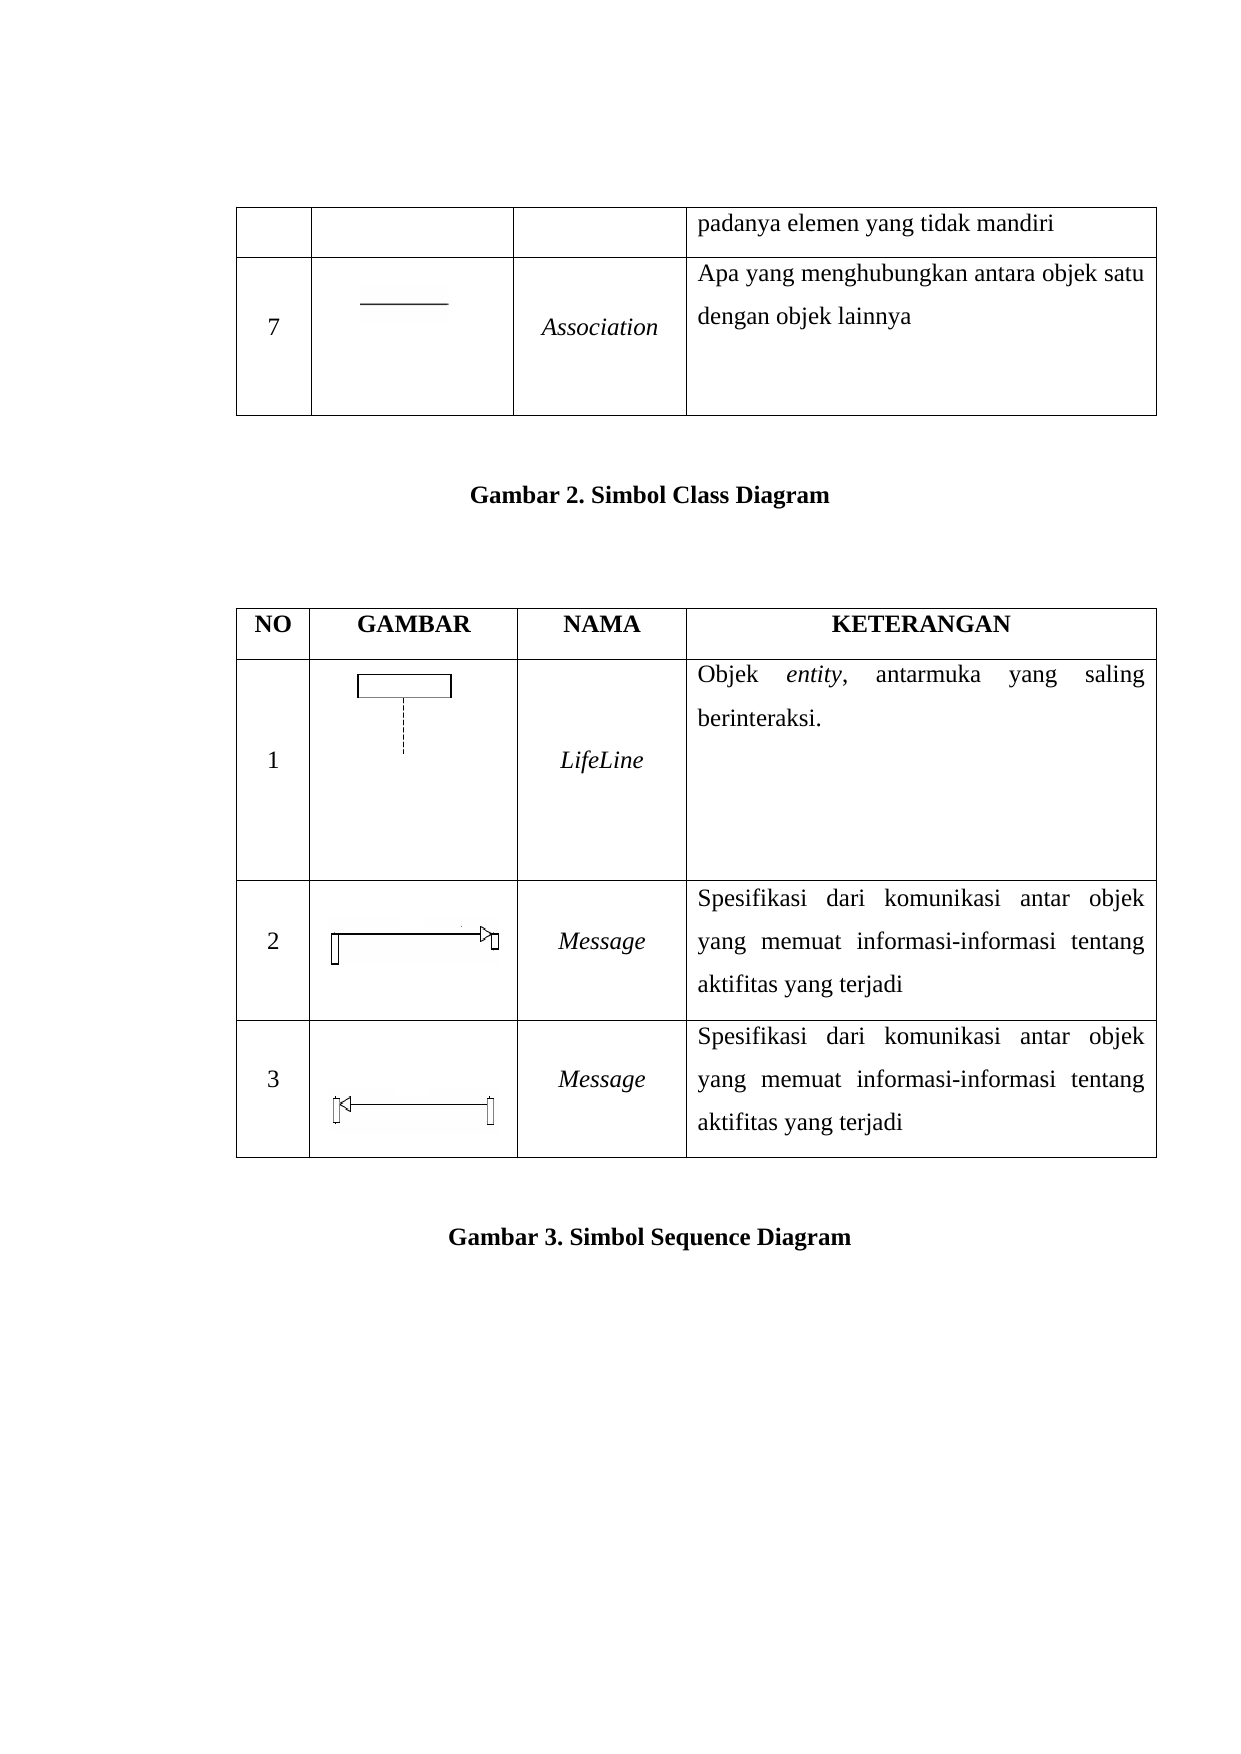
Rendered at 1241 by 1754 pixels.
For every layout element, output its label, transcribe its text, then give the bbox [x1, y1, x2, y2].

table_cell [310, 660, 517, 880]
table_cell 2 [237, 881, 309, 1020]
text Gambar 2. Simbol Class Diagram [236, 480, 1063, 509]
table_header KETERANGAN [687, 609, 1156, 658]
table_header GAMBAR [310, 609, 517, 658]
table_cell Association [514, 258, 686, 415]
table_cell [514, 208, 686, 257]
table_cell [310, 1021, 517, 1157]
table_cell Spesifikasi dari komunikasi antar objek yang memuat informasi-informasi tentang aktifitas yang terjadi [687, 1021, 1156, 1157]
table_cell Objek entity, antarmuka yang saling berinteraksi. [687, 660, 1156, 880]
table_cell [237, 208, 311, 257]
picture [348, 671, 460, 754]
table_cell 7 [237, 258, 311, 415]
table_cell Spesifikasi dari komunikasi antar objek yang memuat informasi-informasi tentang aktifitas yang terjadi [687, 881, 1156, 1020]
table_cell Message [518, 1021, 686, 1157]
table_cell 1 [237, 660, 309, 880]
table_cell LifeLine [518, 660, 686, 880]
table_cell [312, 258, 513, 415]
table_header NAMA [518, 609, 686, 658]
table_cell Apa yang menghubungkan antara objek satu dengan objek lainnya [687, 258, 1156, 415]
table_cell [310, 881, 517, 1020]
table_cell Message [518, 881, 686, 1020]
table_cell 3 [237, 1021, 309, 1157]
table_cell padanya elemen yang tidak mandiri [687, 208, 1156, 257]
picture [360, 284, 449, 322]
table_cell [312, 208, 513, 257]
text Gambar 3. Simbol Sequence Diagram [236, 1222, 1063, 1251]
table_header NO [237, 609, 309, 658]
